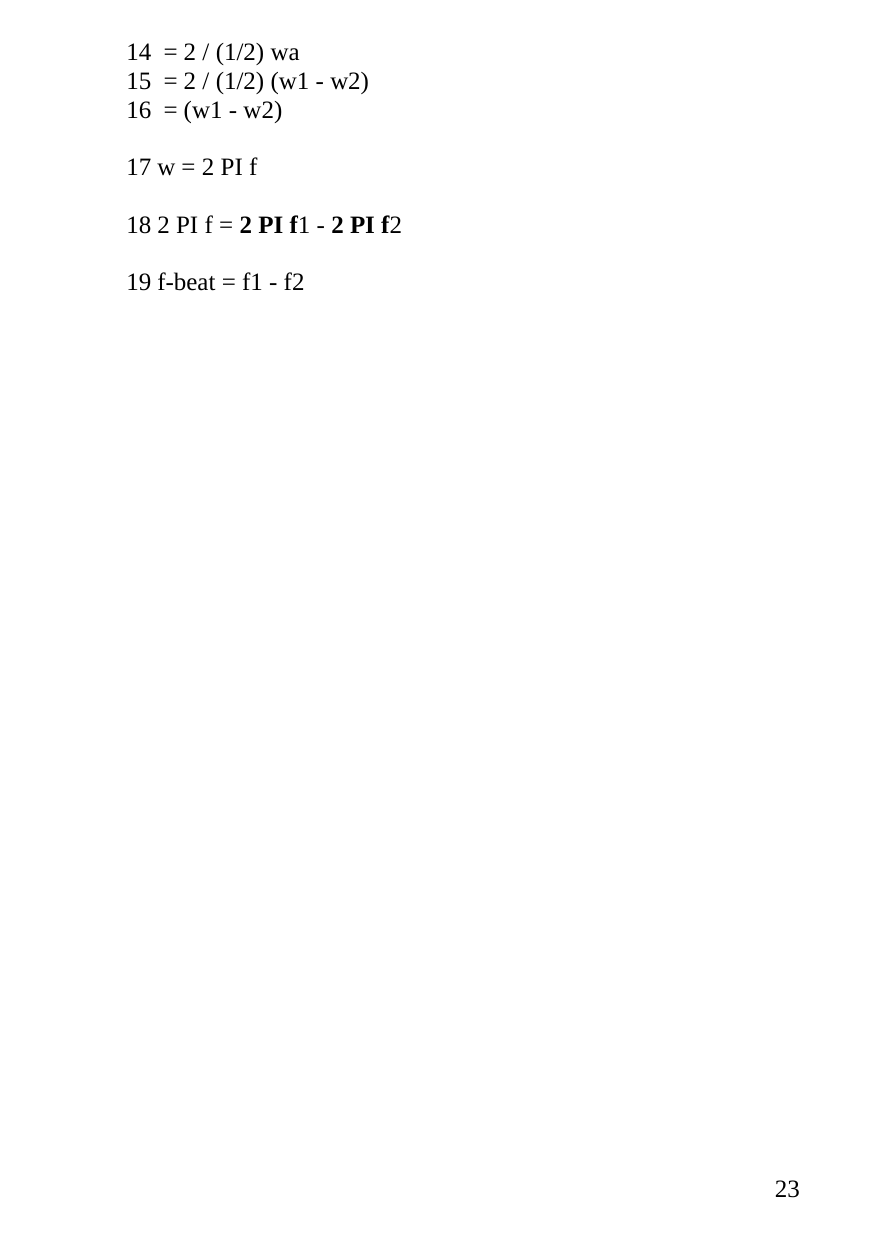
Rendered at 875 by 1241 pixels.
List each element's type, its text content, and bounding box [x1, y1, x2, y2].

table_cell 15 [109, 66, 154, 95]
table_cell [109, 181, 154, 210]
table_cell 16 [109, 95, 154, 124]
table_cell = 2 / (1/2) (w1 - w2) [154, 66, 793, 95]
table_cell [154, 296, 793, 325]
table_cell f-beat = f1 - f2 [154, 268, 793, 296]
table_cell 19 [109, 268, 154, 296]
table_cell 17 [109, 153, 154, 181]
table_cell [154, 181, 793, 210]
table_cell [109, 124, 154, 152]
table_cell [109, 239, 154, 267]
table_cell 18 [109, 210, 154, 239]
table_cell = 2 / (1/2) wa [154, 38, 793, 66]
table_cell w = 2 PI f [154, 153, 793, 181]
table_cell [154, 239, 793, 267]
table_cell [109, 296, 154, 325]
table_cell 14 [109, 38, 154, 66]
table_cell [154, 124, 793, 152]
table_cell = (w1 - w2) [154, 95, 793, 124]
table_cell 2 PI f = 2 PI f1 - 2 PI f2 [154, 210, 793, 239]
